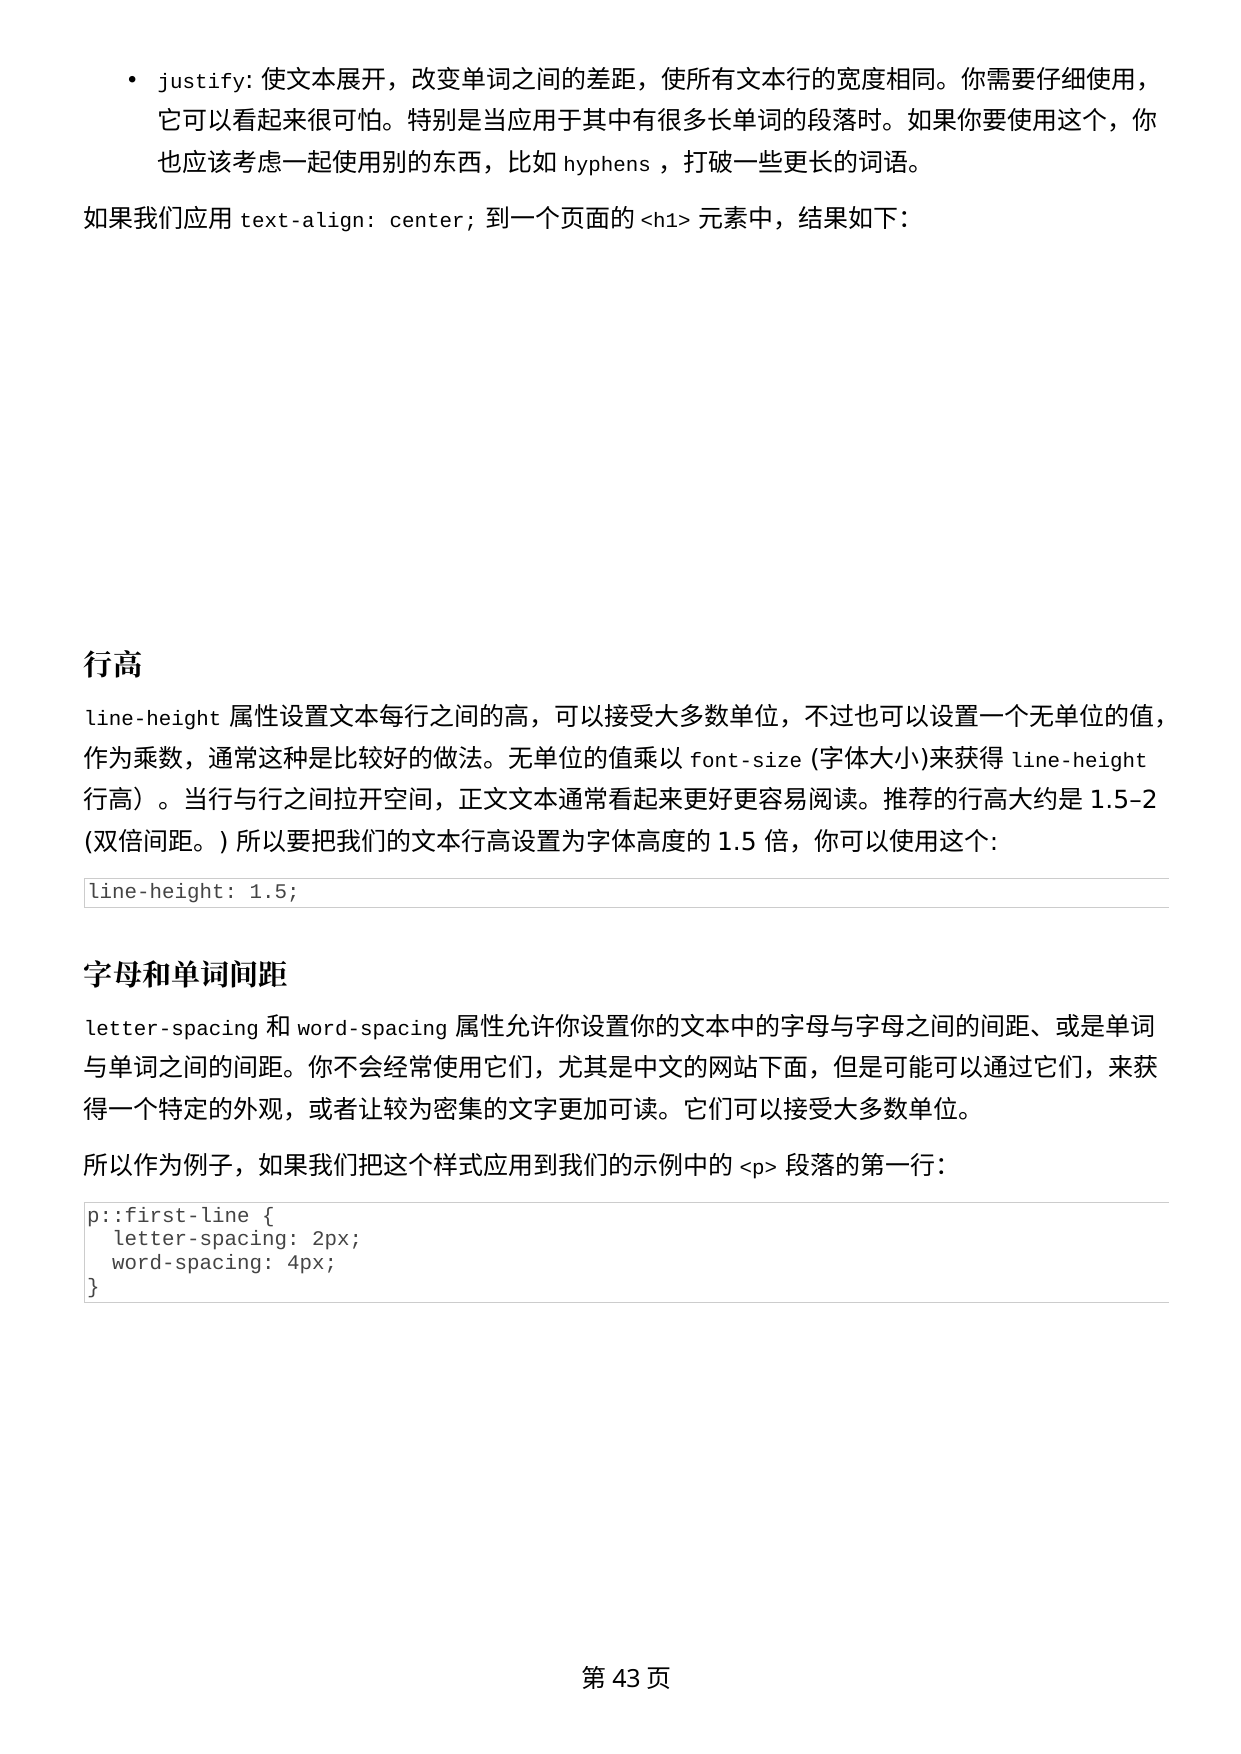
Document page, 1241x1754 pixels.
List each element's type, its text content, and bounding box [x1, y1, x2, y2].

text line-height 属性设置文本每行之间的高，可以接受大多数单位，不过也可以设置一个无单位的值，作为乘数，通常这种是比较好的做法。无单位的值乘以 font-size (字体大小)来获得 line-height 行高）。当行与行之间拉开空间，正文文本通常看起来更好更容易阅读。推荐的行高大约是 1.5–2 (双倍间距。) 所以要把我们的文本行高设置为字体高度的 1.5 倍，你可以使用这个: [84, 697, 1169, 858]
text letter-spacing 和 word-spacing 属性允许你设置你的文本中的字母与字母之间的间距、或是单词与单词之间的间距。你不会经常使用它们，尤其是中文的网站下面，但是可能可以通过它们，来获得一个特定的外观，或者让较为密集的文字更加可读。它们可以接受大多数单位。 [84, 1006, 1169, 1126]
text 如果我们应用 text-align: center; 到一个页面的 <h1> 元素中，结果如下： [84, 199, 1169, 235]
text line-height: 1.5; [85, 879, 1169, 907]
text 所以作为例子，如果我们把这个样式应用到我们的示例中的 <p> 段落的第一行： [84, 1146, 1169, 1182]
text p::first-line { [85, 1203, 1169, 1225]
text } [85, 1273, 1169, 1302]
subtitle 字母和单词间距 [84, 952, 1169, 993]
list justify: 使文本展开，改变单词之间的差距，使所有文本行的宽度相同。你需要仔细使用，它可以看起来很可怕。特别是当应用于其中有很多长单词的段落时。如果你要使用这个，你也应该考虑一起使用别的东西，比如 hyphens ，打破一些更长的词语。 [128, 59, 1169, 179]
text word-spacing: 4px; [85, 1249, 1169, 1273]
subtitle 行高 [84, 642, 1169, 684]
text letter-spacing: 2px; [85, 1225, 1169, 1249]
